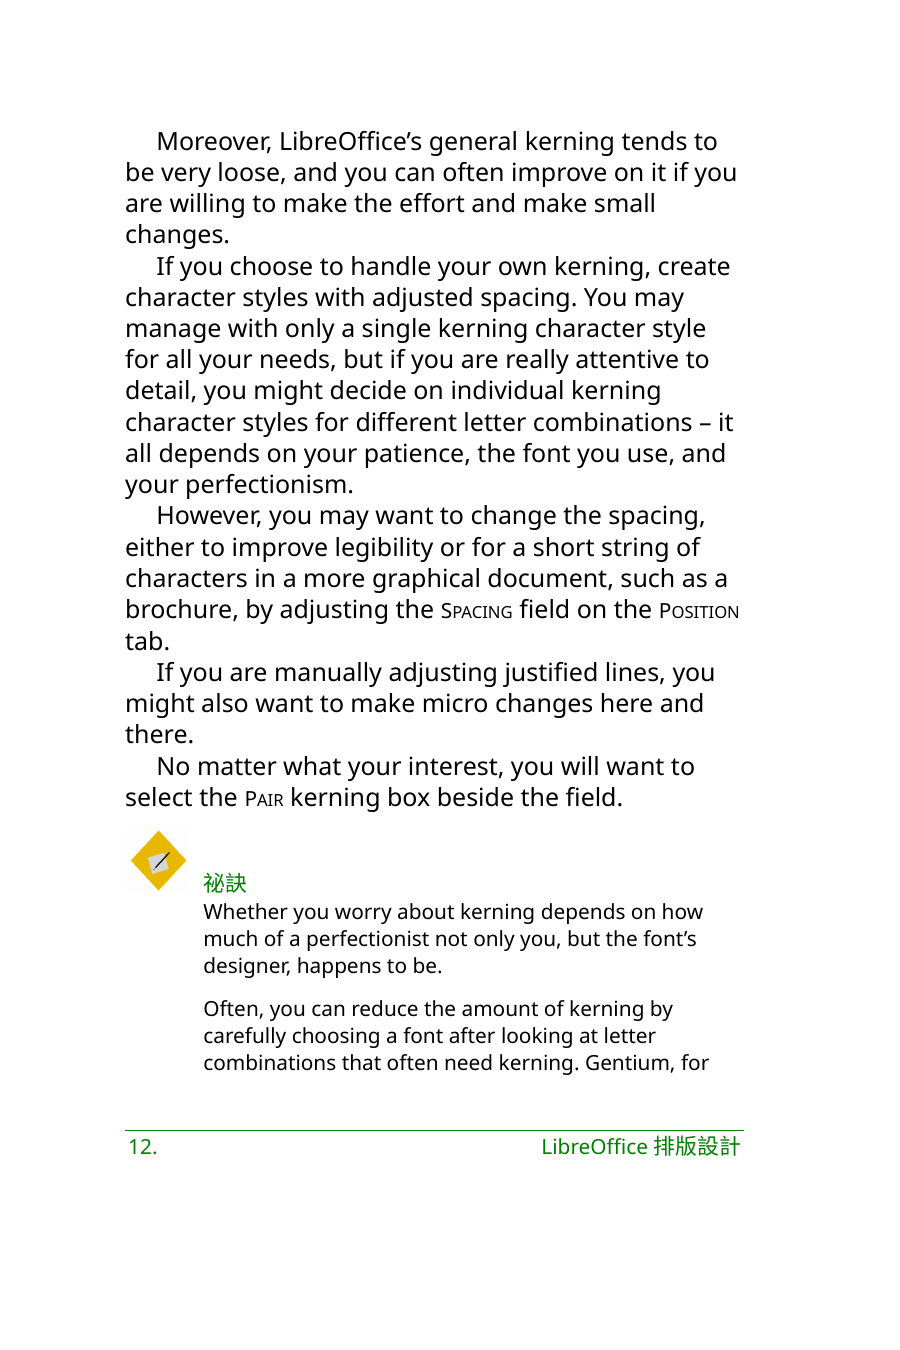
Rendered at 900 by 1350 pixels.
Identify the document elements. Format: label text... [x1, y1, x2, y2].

text If you choose to handle your own kerning, create character styles with adjusted spacing. You may manage with only a single kerning character style for all your needs, but if you are really attentive to detail, you might decide on individual kerning character styles for different letter combinations – it all depends on your patience, the font you use, and your perfectionism. [125, 250, 744, 500]
text Moreover, LibreOffice’s general kerning tends to be very loose, and you can often improve on it if you are willing to make the effort and make small changes. [125, 125, 744, 250]
text However, you may want to change the spacing, either to improve legibility or for a short string of characters in a more graphical document, such as a brochure, by adjusting the Spacing field on the Position tab. [125, 500, 744, 656]
text Often, you can reduce the amount of kerning by carefully choosing a font after looking at letter combinations that often need kerning. Gentium, for [203, 995, 744, 1076]
picture [126, 829, 189, 892]
text No matter what your interest, you will want to select the Pair kerning box beside the field. [125, 750, 744, 812]
text Whether you worry about kerning depends on how much of a perfectionist not only you, but the font’s designer, happens to be. [203, 898, 744, 979]
list 祕訣 [125, 828, 744, 898]
text If you are manually adjusting justified lines, you might also want to make micro changes here and there. [125, 656, 744, 750]
